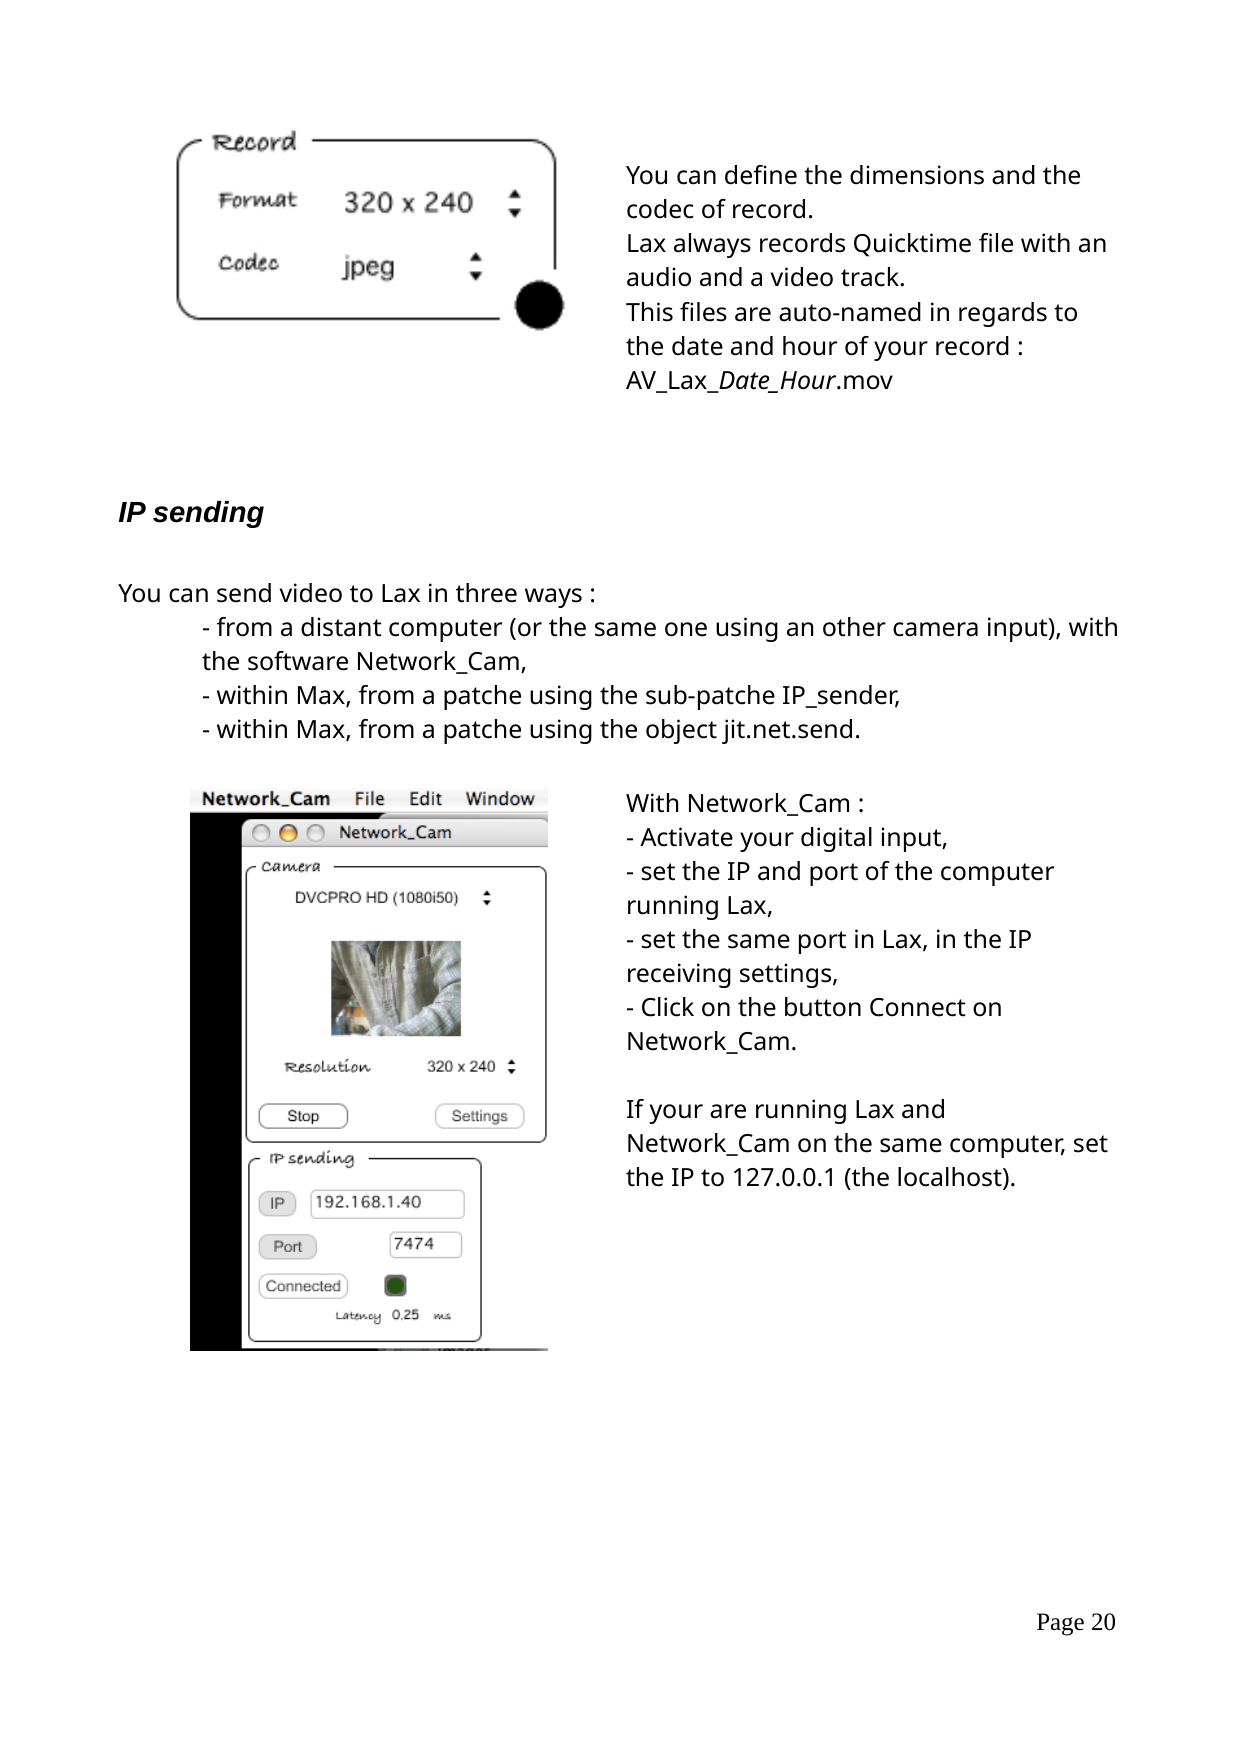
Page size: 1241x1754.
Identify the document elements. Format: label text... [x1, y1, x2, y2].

subtitle IP sending [118, 495, 1122, 529]
picture [171, 123, 567, 333]
table_header [118, 118, 620, 402]
table_header [118, 780, 620, 1391]
picture [190, 785, 548, 1351]
table_header You can define the dimensions and the codec of record. Lax always records Quicktime file with an audio and a video track. This files are auto-named in regards to the date and hour of your record : AV_Lax_Date_Hour.mov [620, 118, 1122, 402]
text - from a distant computer (or the same one using an other camera input), with the software Network_Cam, [202, 609, 1122, 677]
text - within Max, from a patche using the object jit.net.send. [202, 712, 1122, 746]
text - within Max, from a patche using the sub-patche IP_sender, [202, 677, 1122, 712]
table_header With Network_Cam : - Activate your digital input, - set the IP and port of the computer running Lax, - set the same port in Lax, in the IP receiving settings, - Click on the button Connect on Network_Cam. If your are running Lax and Network_Cam on the same computer, set the IP to 127.0.0.1 (the localhost). [620, 780, 1122, 1391]
text You can send video to Lax in three ways : [118, 575, 1122, 609]
